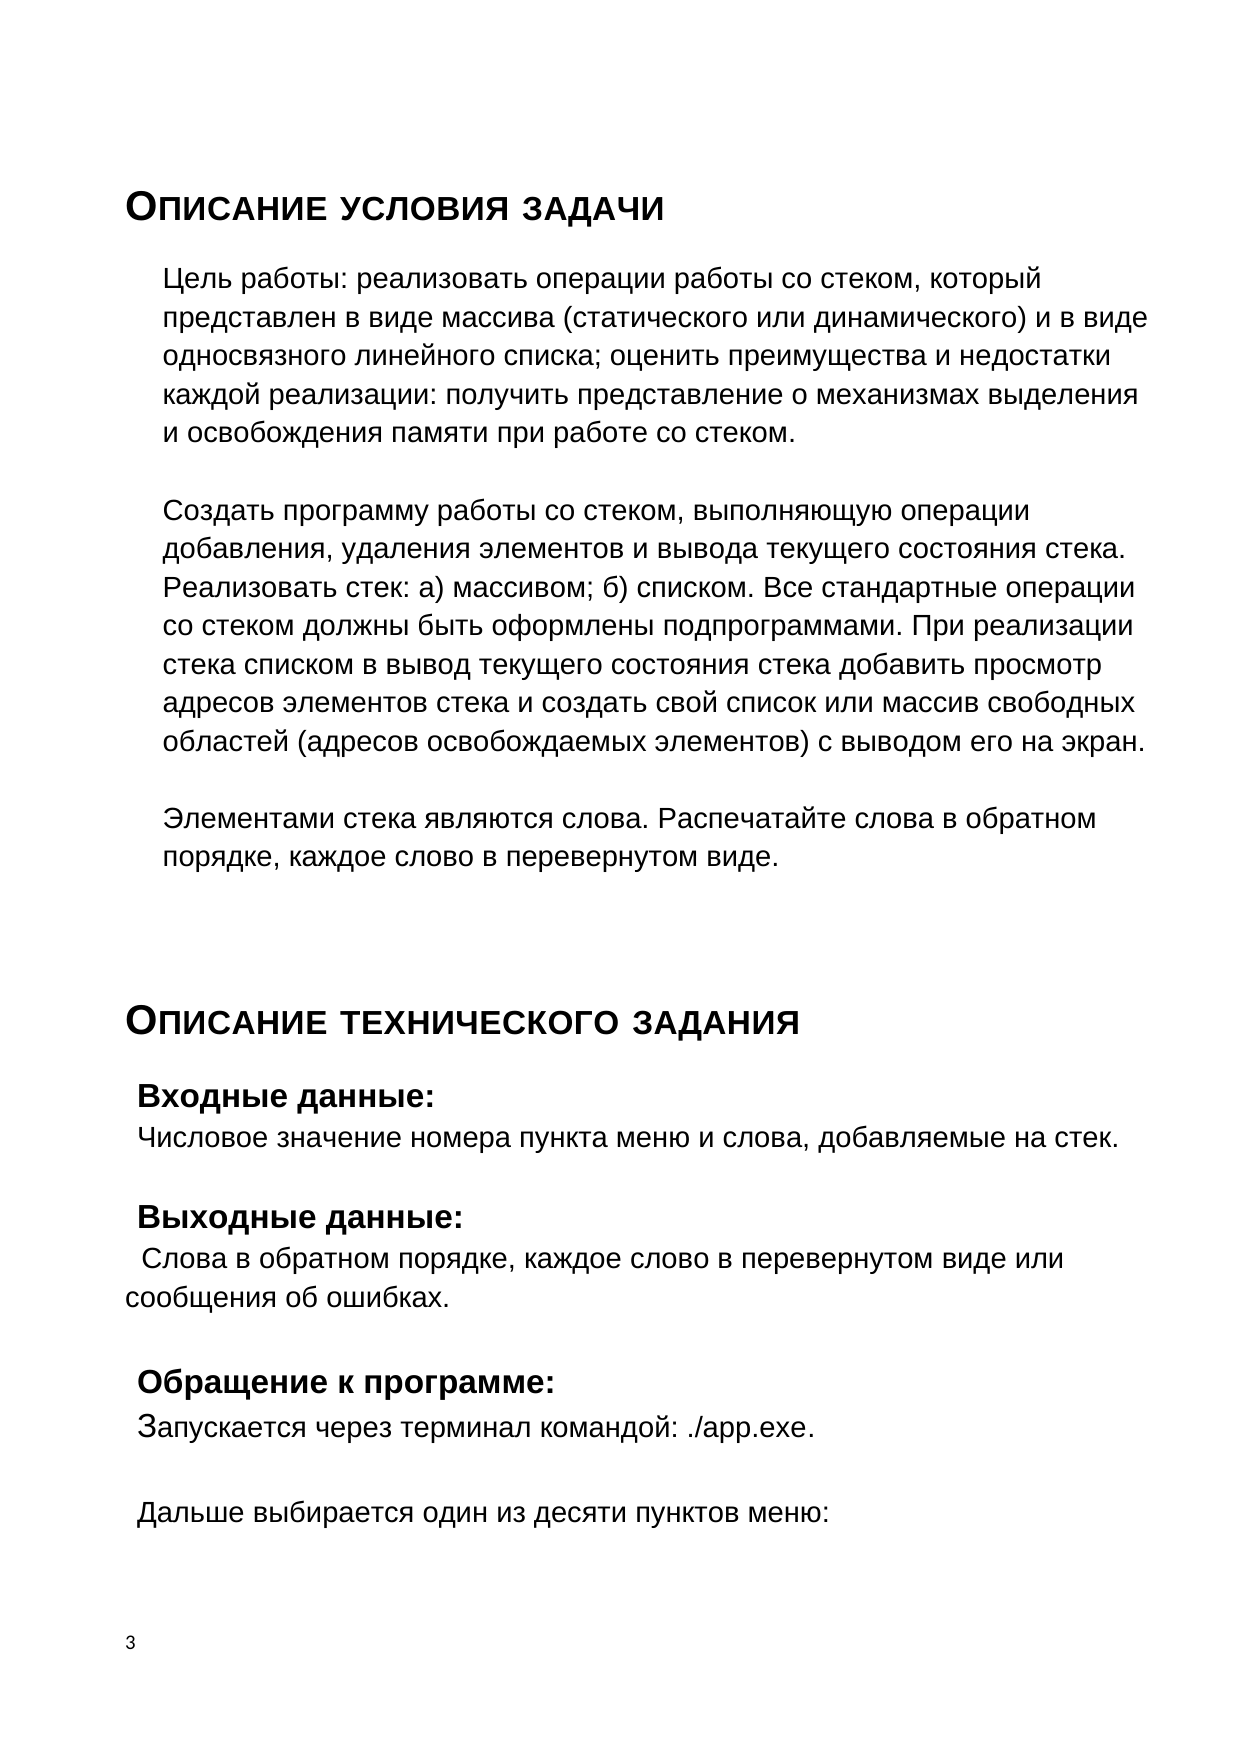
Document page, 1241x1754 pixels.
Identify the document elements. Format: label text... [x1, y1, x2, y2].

list Входные данные: [137, 1076, 1152, 1114]
list Цель работы: реализовать операции работы со стеком, который представлен в виде массива (статического или динамического) и в виде односвязного линейного списка; оценить преимущества и недостатки каждой реализации: получить представление о механизмах выделения и освобождения памяти при работе со стеком. [162, 261, 1152, 449]
list Обращение к программе: [137, 1318, 1152, 1401]
list Элементами стека являются слова. Распечатайте слова в обратном порядке, каждое слово в перевернутом виде. [162, 801, 1152, 873]
list Слова в обратном порядке, каждое слово в перевернутом виде или сообщения об ошибках. [125, 1241, 1152, 1313]
subtitle Описание условия задачи [125, 181, 1152, 229]
list Запускается через терминал командой: ./app.exe. [137, 1406, 1152, 1445]
list Выходные данные: [137, 1197, 1152, 1235]
list Создать программу работы со стеком, выполняющую операции добавления, удаления элементов и вывода текущего состояния стека. Реализовать стек: а) массивом; б) списком. Все стандартные операции со стеком должны быть оформлены подпрограммами. При реализации стека списком в вывод текущего состояния стека добавить просмотр адресов элементов стека и создать свой список или массив свободных областей (адресов освобождаемых элементов) с выводом его на экран. [162, 492, 1152, 757]
list Дальше выбирается один из десяти пунктов меню: [137, 1495, 1152, 1528]
list Числовое значение номера пункта меню и слова, добавляемые на стек. [137, 1120, 1152, 1153]
subtitle Описание технического задания [125, 996, 1152, 1043]
